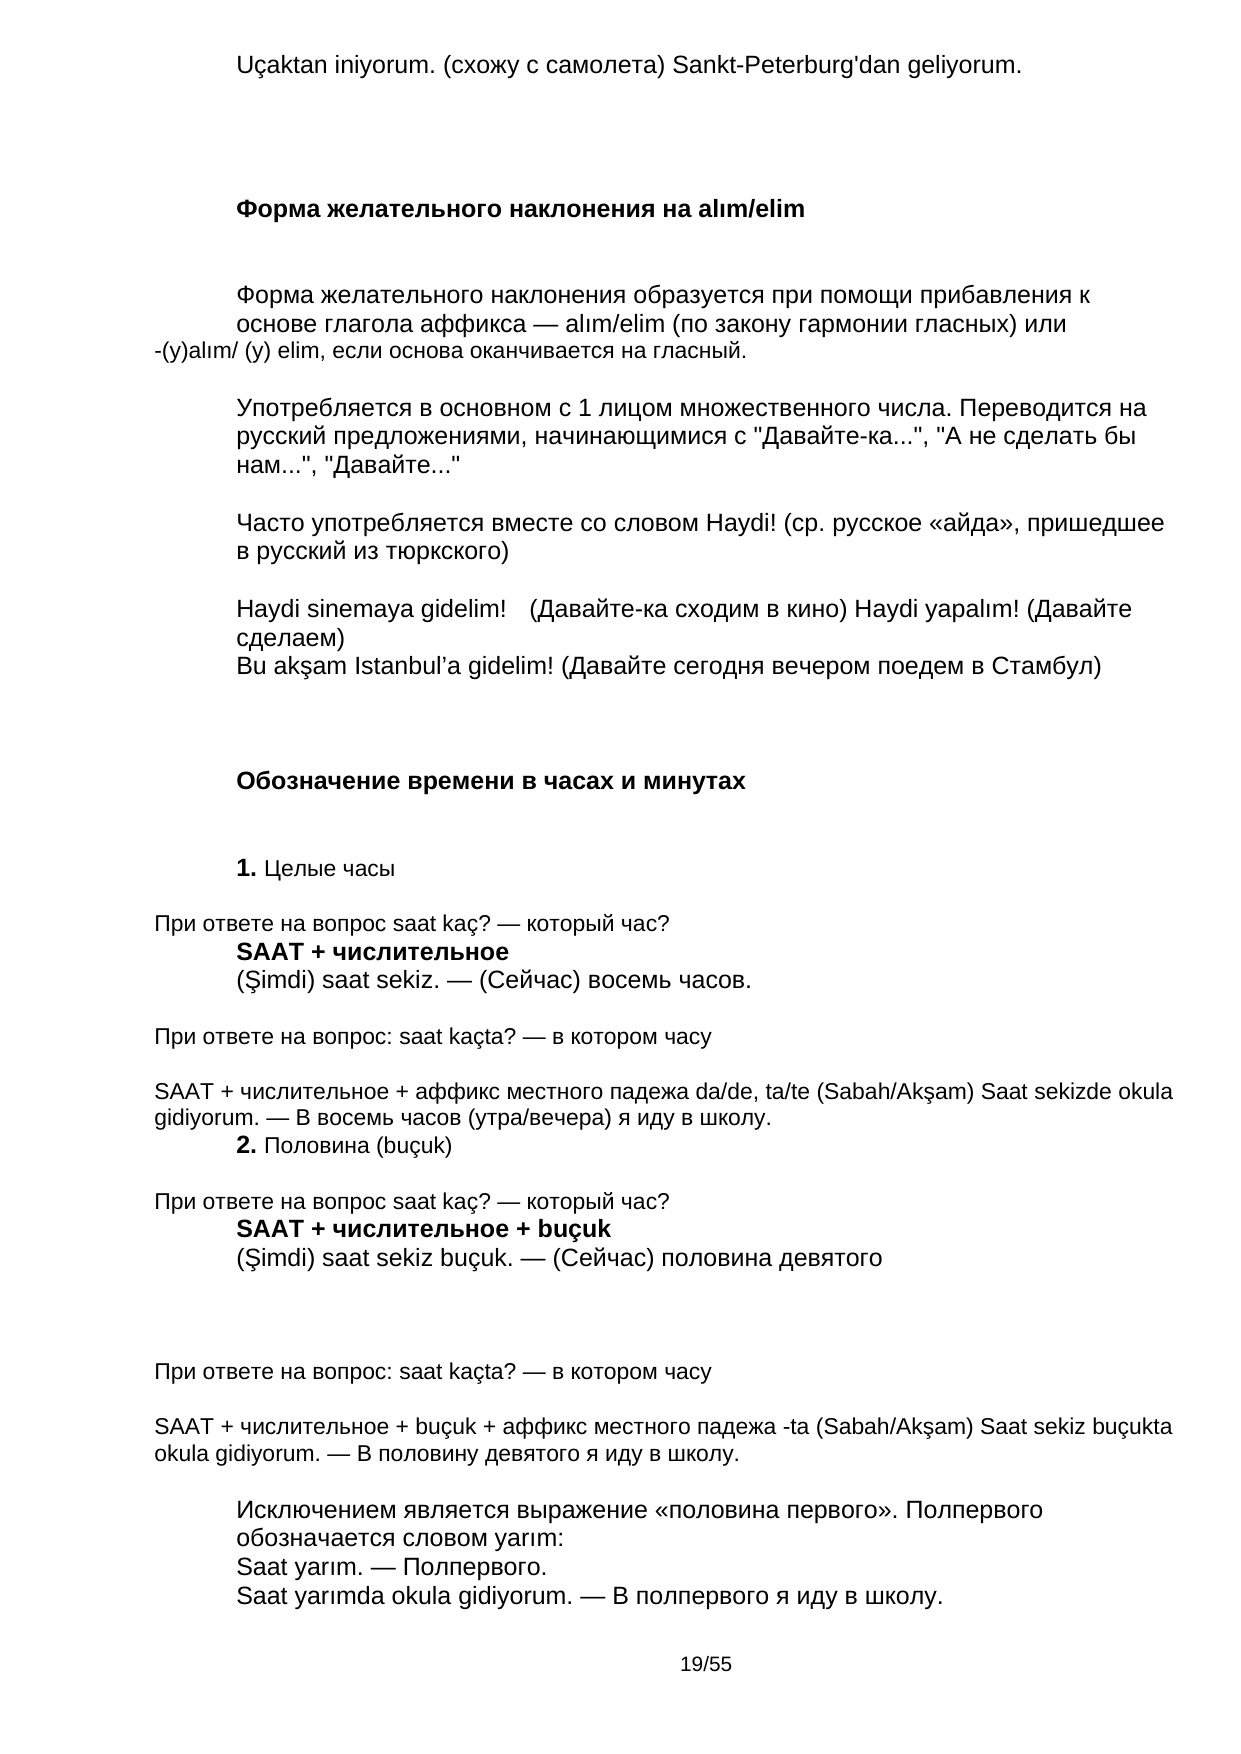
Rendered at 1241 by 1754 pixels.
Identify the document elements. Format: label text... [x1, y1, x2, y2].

text (Şimdi) saat sekiz buçuk. — (Сейчас) половина девятого [236, 1241, 1176, 1269]
text SAAT + числительное + аффикс местного падежа da/de, ta/te (Sabah/Akşam) Saat sekizde okula gidiyorum. — В восемь часов (утра/вечера) я иду в школу. [154, 1078, 1176, 1131]
text Исключением является выражение «половина первого». Полпервого обозначается словом yarım: [236, 1492, 1176, 1550]
text Форма желательного наклонения образуется при помощи прибавления к основе глагола аффикса — alım/elim (по закону гармонии гласных) или [236, 280, 1176, 337]
subtitle SAAT + числительное + buçuk [236, 1212, 1176, 1241]
text -(y)alım/ (y) elim, если основа оканчивается на гласный. [154, 337, 1176, 364]
text Часто употребляется вместе со словом Haydi! (ср. русское «айда», пришедшее в русский из тюркского) [236, 508, 1176, 565]
text При ответе на вопрос saat kaç? — который час? [154, 1186, 1176, 1212]
text При ответе на вопрос: saat kaçta? — в котором часу [154, 1023, 1176, 1049]
text SAAT + числительное + buçuk + аффикс местного падежа -ta (Sabah/Akşam) Saat sekiz buçukta okula gidiyorum. — В половину девятого я иду в школу. [154, 1411, 1176, 1463]
subtitle Обозначение времени в часах и минутах [236, 766, 1176, 795]
subtitle Половина (buçuk) [154, 1131, 1176, 1157]
text Saat yarımda okula gidiyorum. — В полпервого я иду в школу. [236, 1578, 1176, 1607]
text Bu akşam Istanbul’a gidelim! (Давайте сегодня вечером поедем в Стамбул) [236, 651, 1176, 680]
text Saat yarım. — Полпервого. [236, 1550, 1176, 1578]
text Употребляется в основном с 1 лицом множественного числа. Переводится на русский предложениями, начинающимися с "Давайте-ка...", "А не сделать бы нам...", "Давайте..." [236, 393, 1176, 479]
list Целые часы [236, 853, 1176, 881]
text Haydi sinemaya gidelim! (Давайте-ка сходим в кино) Haydi yapalım! (Давайте сделаем) [236, 594, 1176, 651]
subtitle SAAT + числительное [236, 936, 1176, 965]
subtitle Форма желательного наклонения на alım/elim [236, 194, 1176, 222]
text (Şimdi) saat sekiz. — (Сейчас) восемь часов. [236, 965, 1176, 994]
text Uçaktan iniyorum. (схожу с самолета) Sankt-Peterburg'dan geliyorum. [236, 50, 1176, 79]
text При ответе на вопрос saat kaç? — который час? [154, 910, 1176, 936]
text При ответе на вопрос: saat kaçta? — в котором часу [154, 1356, 1176, 1382]
